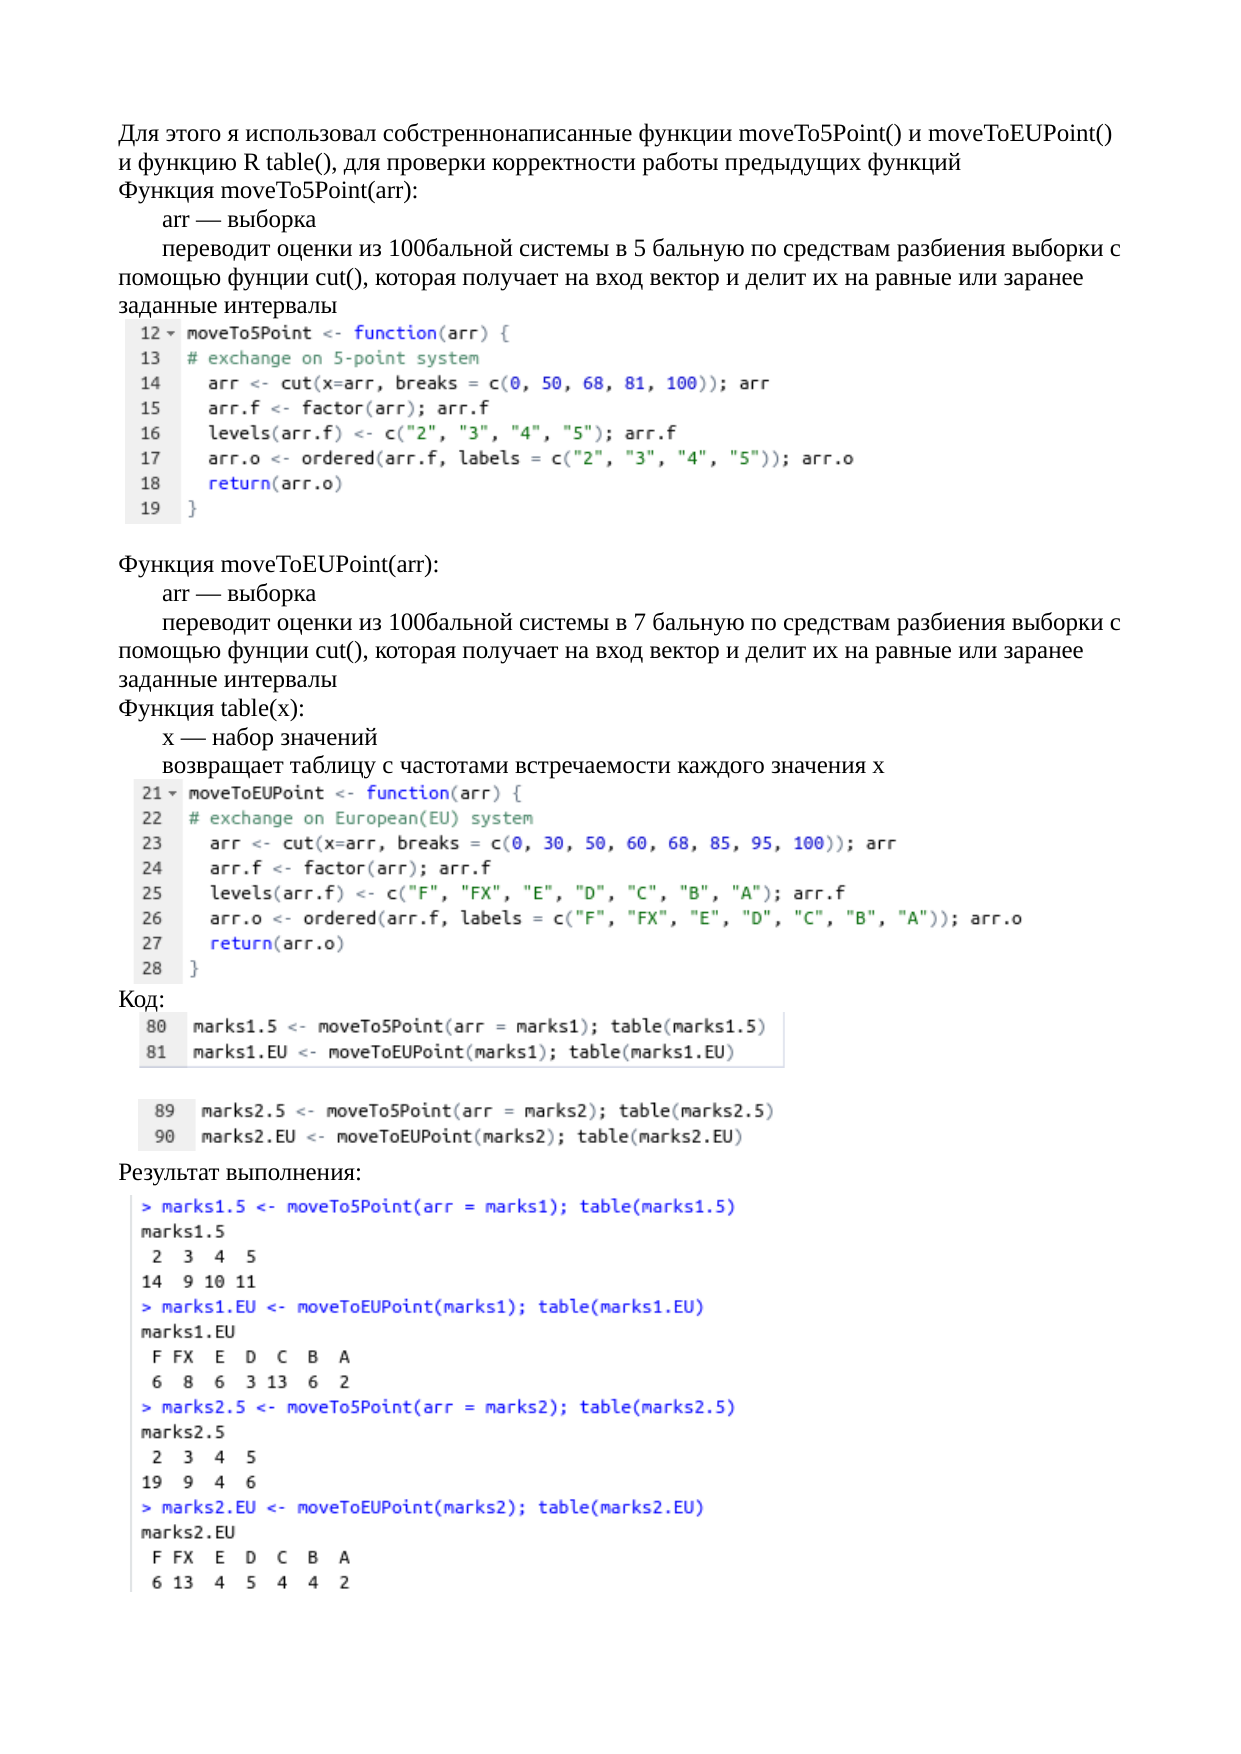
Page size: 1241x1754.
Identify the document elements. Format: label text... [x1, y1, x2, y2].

text Функция table(x): [118, 693, 1122, 722]
text arr — выборка [118, 204, 1122, 233]
text переводит оценки из 100бальной системы в 7 бальную по средствам разбиения выборки с помощью фунции cut(), которая получает на вход вектор и делит их на равные или заранее заданные интервалы [118, 607, 1122, 693]
text Для этого я использовал собстреннонаписанные функции moveTo5Point() и moveToEUPoint() и функцию R table(), для проверки корректности работы предыдущих функций [118, 118, 1122, 176]
text arr — выборка [118, 578, 1122, 607]
picture [139, 1012, 785, 1068]
text Функция moveToEUPoint(arr): [118, 549, 1122, 578]
text переводит оценки из 100бальной системы в 5 бальную по средствам разбиения выборки с помощью фунции cut(), которая получает на вход вектор и делит их на равные или заранее заданные интервалы [118, 233, 1122, 319]
picture [125, 319, 877, 524]
picture [138, 1099, 790, 1151]
text Функция moveTo5Point(arr): [118, 176, 1122, 204]
picture [129, 1195, 763, 1592]
text x — набор значений [118, 722, 1122, 751]
text возвращает таблицу с частотами встречаемости каждого значения х [118, 751, 1122, 779]
picture [133, 779, 1037, 984]
text Результат выполнения: [118, 1157, 1122, 1185]
text Код: [118, 779, 1122, 1013]
